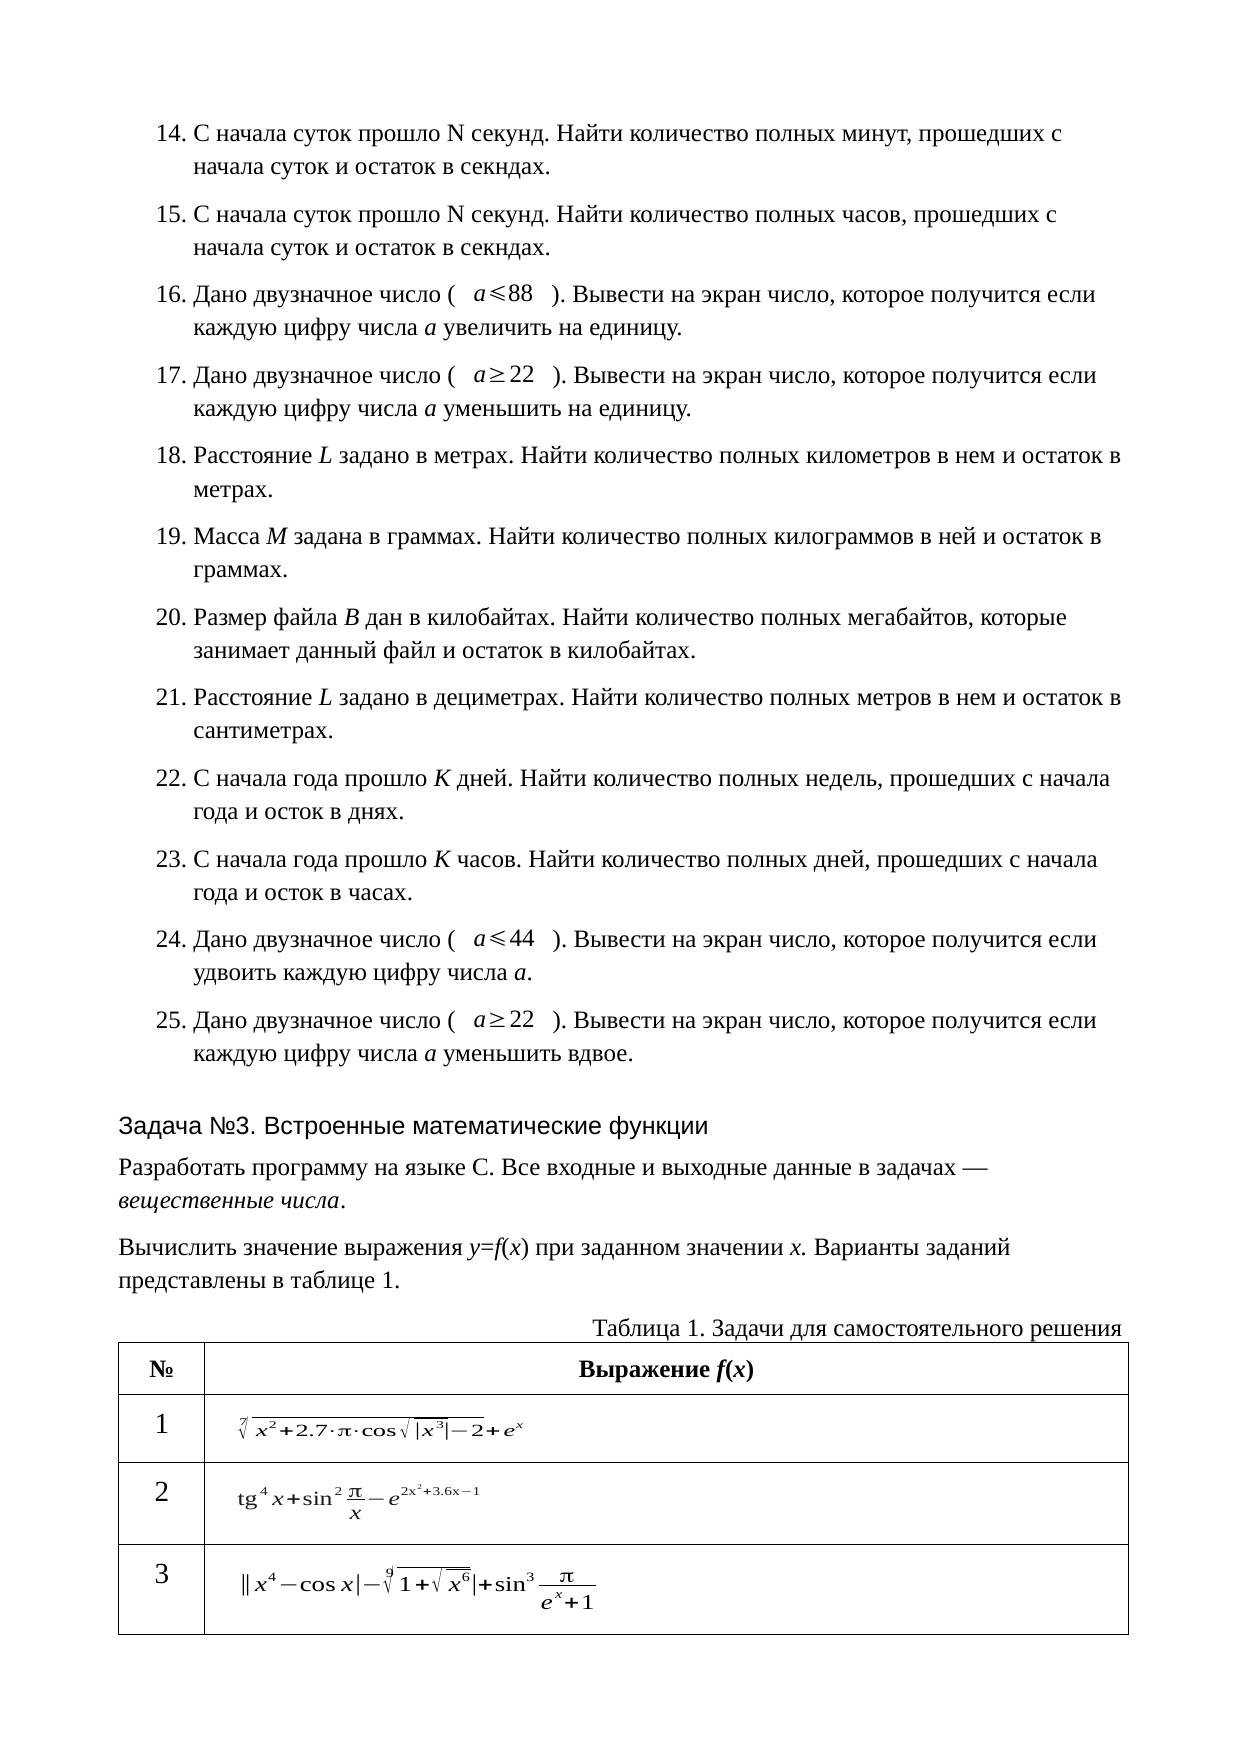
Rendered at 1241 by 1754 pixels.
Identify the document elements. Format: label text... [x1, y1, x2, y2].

table_cell [205, 1463, 1128, 1544]
list С начала года прошло K часов. Найти количество полных дней, прошедших с начала года и осток в часах. [156, 844, 1122, 906]
list Дано двузначное число (). Вывести на экран число, которое получится если каждую цифру числа a уменьшить на единицу. [156, 360, 1122, 422]
table_cell [205, 1395, 1128, 1462]
list С начала года прошло K дней. Найти количество полных недель, прошедших с начала года и осток в днях. [156, 763, 1122, 825]
table_cell 3 [119, 1545, 204, 1634]
table_cell 2 [119, 1463, 204, 1544]
text Таблица 1. Задачи для самостоятельного решения [118, 1313, 1122, 1342]
text Вычислить значение выражения y=f(x) при заданном значении x. Варианты заданий представлены в таблице 1. [118, 1232, 1122, 1294]
table_cell 1 [119, 1395, 204, 1462]
list С начала суток прошло N секунд. Найти количество полных минут, прошедших с начала суток и остаток в секндах. [156, 118, 1122, 180]
list Дано двузначное число (). Вывести на экран число, которое получится если удвоить каждую цифру числа a. [156, 924, 1122, 986]
list Дано двузначное число (). Вывести на экран число, которое получится если каждую цифру числа a увеличить на единицу. [156, 279, 1122, 341]
subtitle Задача №3. Встроенные математические функции [118, 1111, 1122, 1139]
list С начала суток прошло N секунд. Найти количество полных часов, прошедших с начала суток и остаток в секндах. [156, 199, 1122, 261]
list Размер файла В дан в килобайтах. Найти количество полных мегабайтов, которые занимает данный файл и остаток в килобайтах. [156, 602, 1122, 664]
table_header Выражение f(x) [205, 1343, 1128, 1394]
list Дано двузначное число (). Вывести на экран число, которое получится если каждую цифру числа a уменьшить вдвое. [156, 1005, 1122, 1067]
list Расстояние L задано в дециметрах. Найти количество полных метров в нем и остаток в сантиметрах. [156, 682, 1122, 744]
text Разработать программу на языке С. Все входные и выходные данные в задачах — вещественные числа. [118, 1152, 1122, 1214]
list Расстояние L задано в метрах. Найти количество полных километров в нем и остаток в метрах. [156, 441, 1122, 502]
list Масса M задана в граммах. Найти количество полных килограммов в ней и остаток в граммах. [156, 521, 1122, 583]
table_cell [205, 1545, 1128, 1634]
table_header № [119, 1343, 204, 1394]
